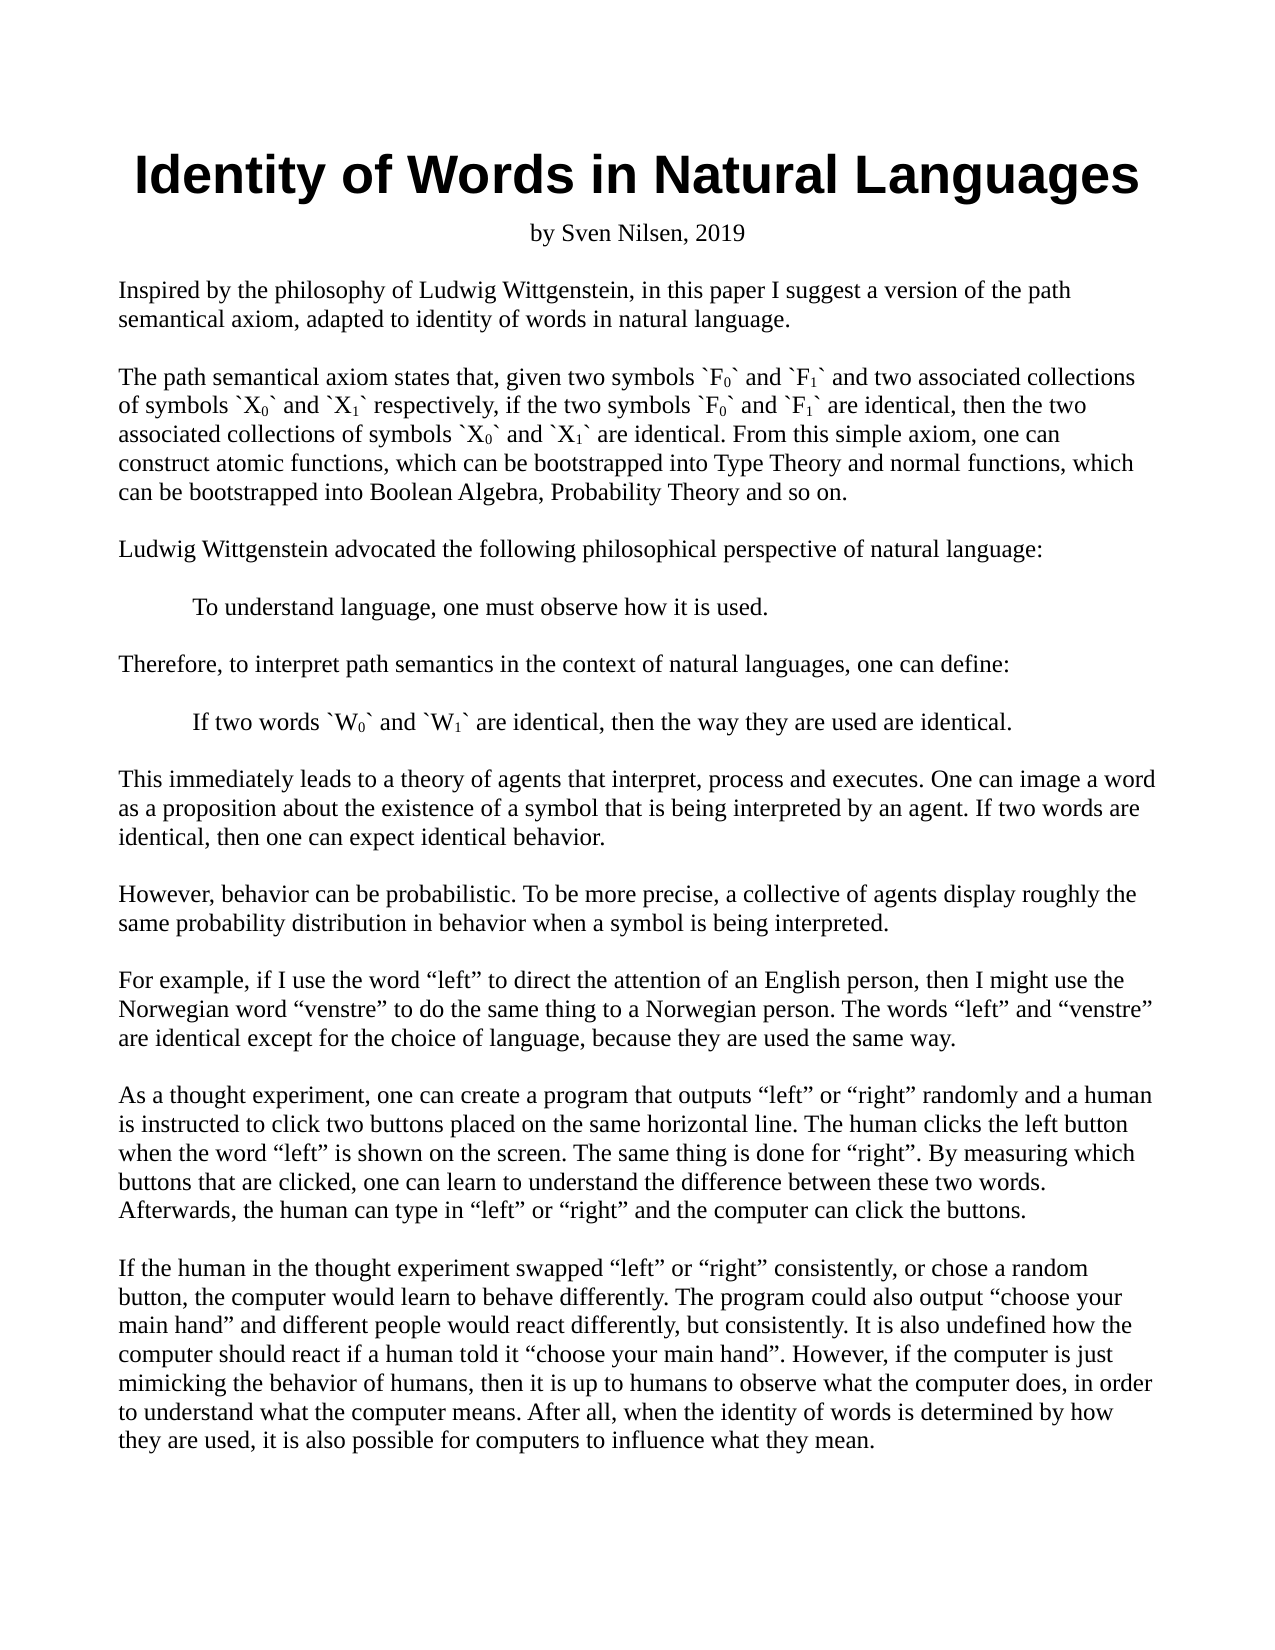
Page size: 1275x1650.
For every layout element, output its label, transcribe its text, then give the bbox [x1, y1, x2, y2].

text Ludwig Wittgenstein advocated the following philosophical perspective of natural language: [118, 534, 1157, 563]
text To understand language, one must observe how it is used. [118, 592, 1157, 620]
text The path semantical axiom states that, given two symbols `F0` and `F1` and two associated collections of symbols `X0` and `X1` respectively, if the two symbols `F0` and `F1` are identical, then the two associated collections of symbols `X0` and `X1` are identical. From this simple axiom, one can construct atomic functions, which can be bootstrapped into Type Theory and normal functions, which can be bootstrapped into Boolean Algebra, Probability Theory and so on. [118, 362, 1157, 505]
text This immediately leads to a theory of agents that interpret, process and executes. One can image a word as a proposition about the existence of a symbol that is being interpreted by an agent. If two words are identical, then one can expect identical behavior. [118, 764, 1157, 850]
text As a thought experiment, one can create a program that outputs “left” or “right” randomly and a human is instructed to click two buttons placed on the same horizontal line. The human clicks the left button when the word “left” is shown on the screen. The same thing is done for “right”. By measuring which buttons that are clicked, one can learn to understand the difference between these two words. Afterwards, the human can type in “left” or “right” and the computer can click the buttons. [118, 1080, 1157, 1224]
text If the human in the thought experiment swapped “left” or “right” consistently, or chose a random button, the computer would learn to behave differently. The program could also output “choose your main hand” and different people would react differently, but consistently. It is also undefined how the computer should react if a human told it “choose your main hand”. However, if the computer is just mimicking the behavior of humans, then it is up to humans to observe what the computer does, in order to understand what the computer means. After all, when the identity of words is determined by how they are used, it is also possible for computers to influence what they mean. [118, 1253, 1157, 1454]
text If two words `W0` and `W1` are identical, then the way they are used are identical. [118, 707, 1157, 735]
text by Sven Nilsen, 2019 [118, 218, 1157, 247]
text However, behavior can be probabilistic. To be more precise, a collective of agents display roughly the same probability distribution in behavior when a symbol is being interpreted. [118, 879, 1157, 937]
text For example, if I use the word “left” to direct the attention of an English person, then I might use the Norwegian word “venstre” to do the same thing to a Norwegian person. The words “left” and “venstre” are identical except for the choice of language, because they are used the same way. [118, 965, 1157, 1052]
text Therefore, to interpret path semantics in the context of natural languages, one can define: [118, 649, 1157, 678]
text Inspired by the philosophy of Ludwig Wittgenstein, in this paper I suggest a version of the path semantical axiom, adapted to identity of words in natural language. [118, 275, 1157, 333]
title Identity of Words in Natural Languages [118, 143, 1157, 205]
